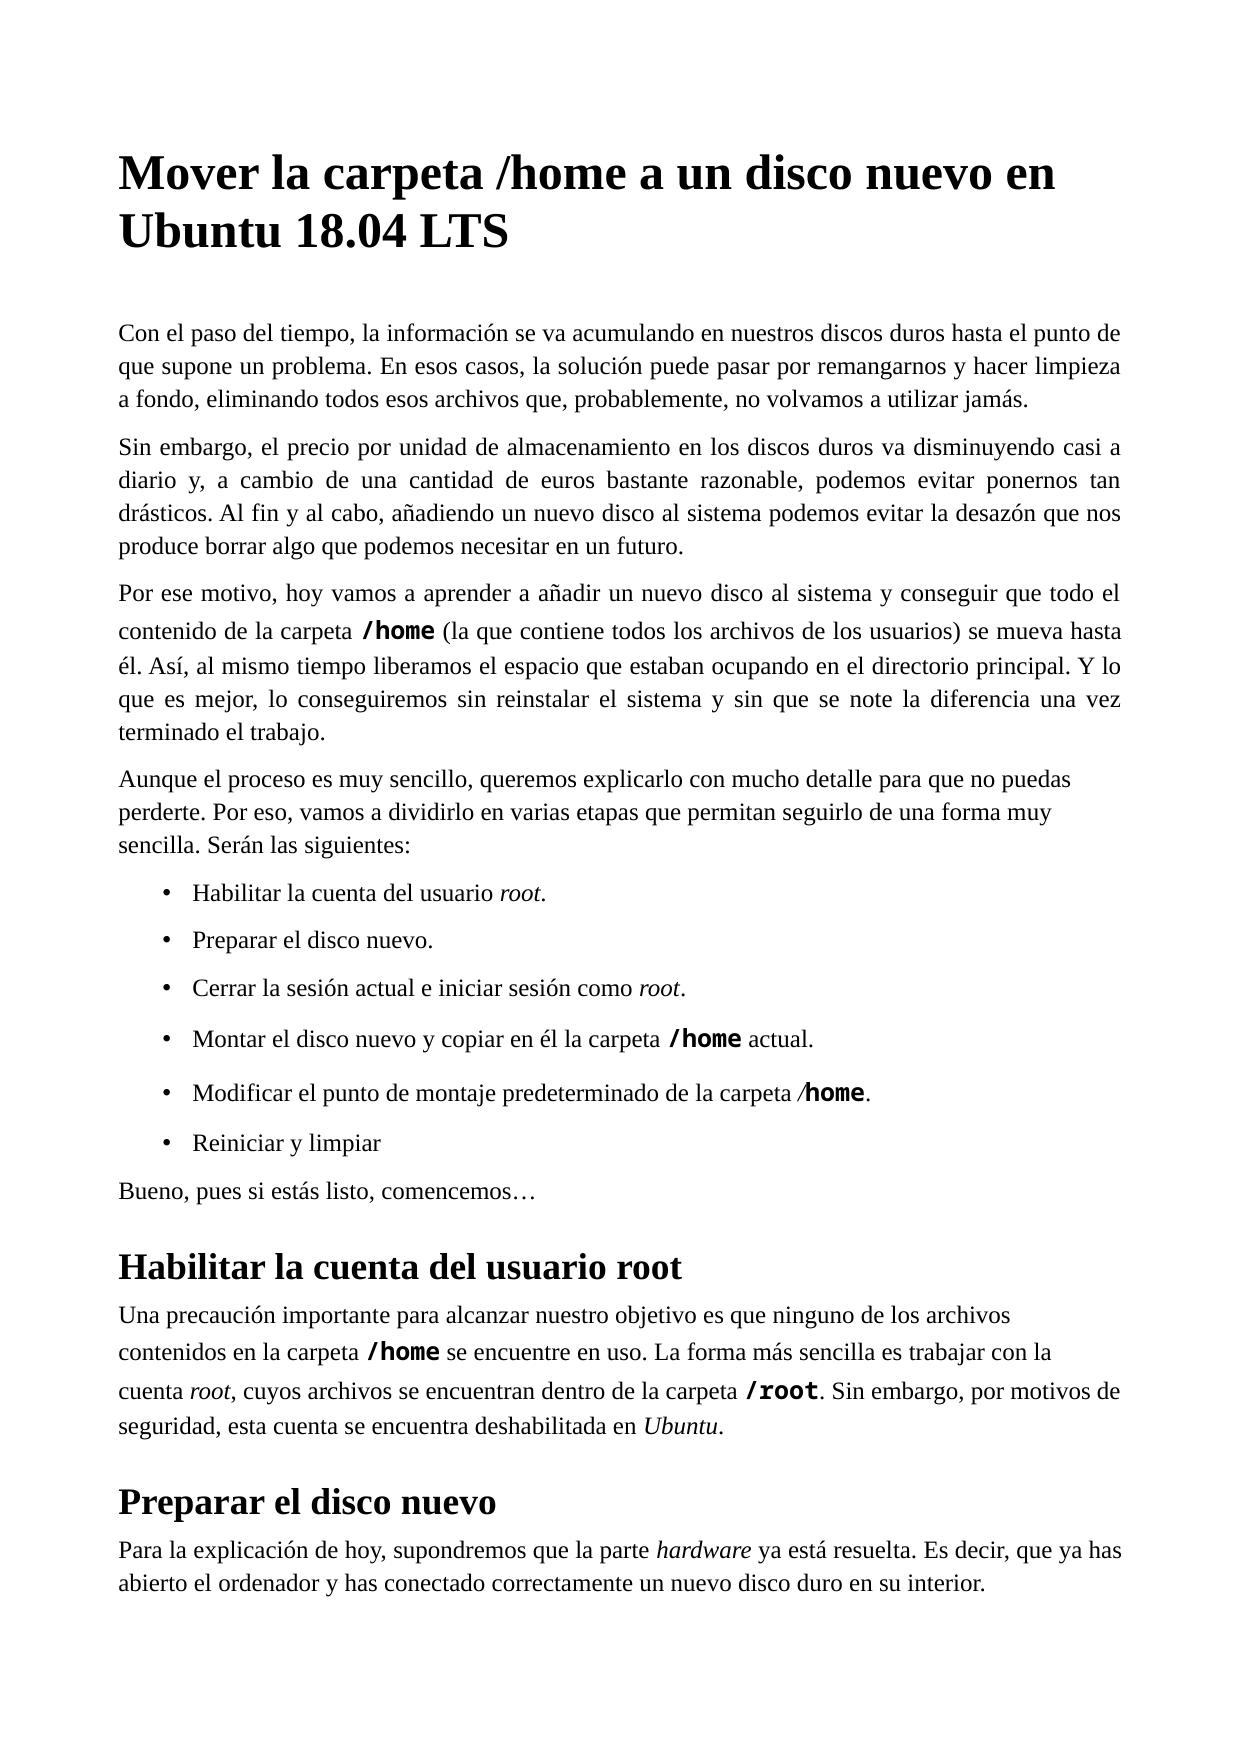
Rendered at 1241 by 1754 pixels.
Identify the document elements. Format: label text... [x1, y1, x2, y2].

subtitle Preparar el disco nuevo [118, 1480, 1122, 1523]
list Reiniciar y limpiar [162, 1128, 1122, 1157]
subtitle Habilitar la cuenta del usuario root [118, 1244, 1122, 1287]
text Aunque el proceso es muy sencillo, queremos explicarlo con mucho detalle para que no puedas perderte. Por eso, vamos a dividirlo en varias etapas que permitan seguirlo de una forma muy sencilla. Serán las siguientes: [118, 764, 1122, 859]
list Modificar el punto de montaje predeterminado de la carpeta /home. [162, 1074, 1122, 1109]
text Con el paso del tiempo, la información se va acumulando en nuestros discos duros hasta el punto de que supone un problema. En esos casos, la solución puede pasar por remangarnos y hacer limpieza a fondo, eliminando todos esos archivos que, probablemente, no volvamos a utilizar jamás. [118, 318, 1122, 413]
text Por ese motivo, hoy vamos a aprender a añadir un nuevo disco al sistema y conseguir que todo el contenido de la carpeta /home (la que contiene todos los archivos de los usuarios) se mueva hasta él. Así, al mismo tiempo liberamos el espacio que estaban ocupando en el directorio principal. Y lo que es mejor, lo conseguiremos sin reinstalar el sistema y sin que se note la diferencia una vez terminado el trabajo. [118, 578, 1122, 746]
list Montar el disco nuevo y copiar en él la carpeta /home actual. [162, 1021, 1122, 1055]
list Preparar el disco nuevo. [162, 926, 1122, 954]
text Una precaución importante para alcanzar nuestro objetivo es que ninguno de los archivos contenidos en la carpeta /home se encuentre en uso. La forma más sencilla es trabajar con la cuenta root, cuyos archivos se encuentran dentro de la carpeta /root. Sin embargo, por motivos de seguridad, esta cuenta se encuentra deshabilitada en Ubuntu. [118, 1300, 1122, 1440]
list Habilitar la cuenta del usuario root. [162, 878, 1122, 907]
text Bueno, pues si estás listo, comencemos… [118, 1176, 1122, 1205]
list Cerrar la sesión actual e iniciar sesión como root. [162, 973, 1122, 1002]
subtitle Mover la carpeta /home a un disco nuevo en Ubuntu 18.04 LTS [118, 143, 1122, 258]
text Para la explicación de hoy, supondremos que la parte hardware ya está resuelta. Es decir, que ya has abierto el ordenador y has conectado correctamente un nuevo disco duro en su interior. [118, 1535, 1122, 1597]
text Sin embargo, el precio por unidad de almacenamiento en los discos duros va disminuyendo casi a diario y, a cambio de una cantidad de euros bastante razonable, podemos evitar ponernos tan drásticos. Al fin y al cabo, añadiendo un nuevo disco al sistema podemos evitar la desazón que nos produce borrar algo que podemos necesitar en un futuro. [118, 432, 1122, 560]
